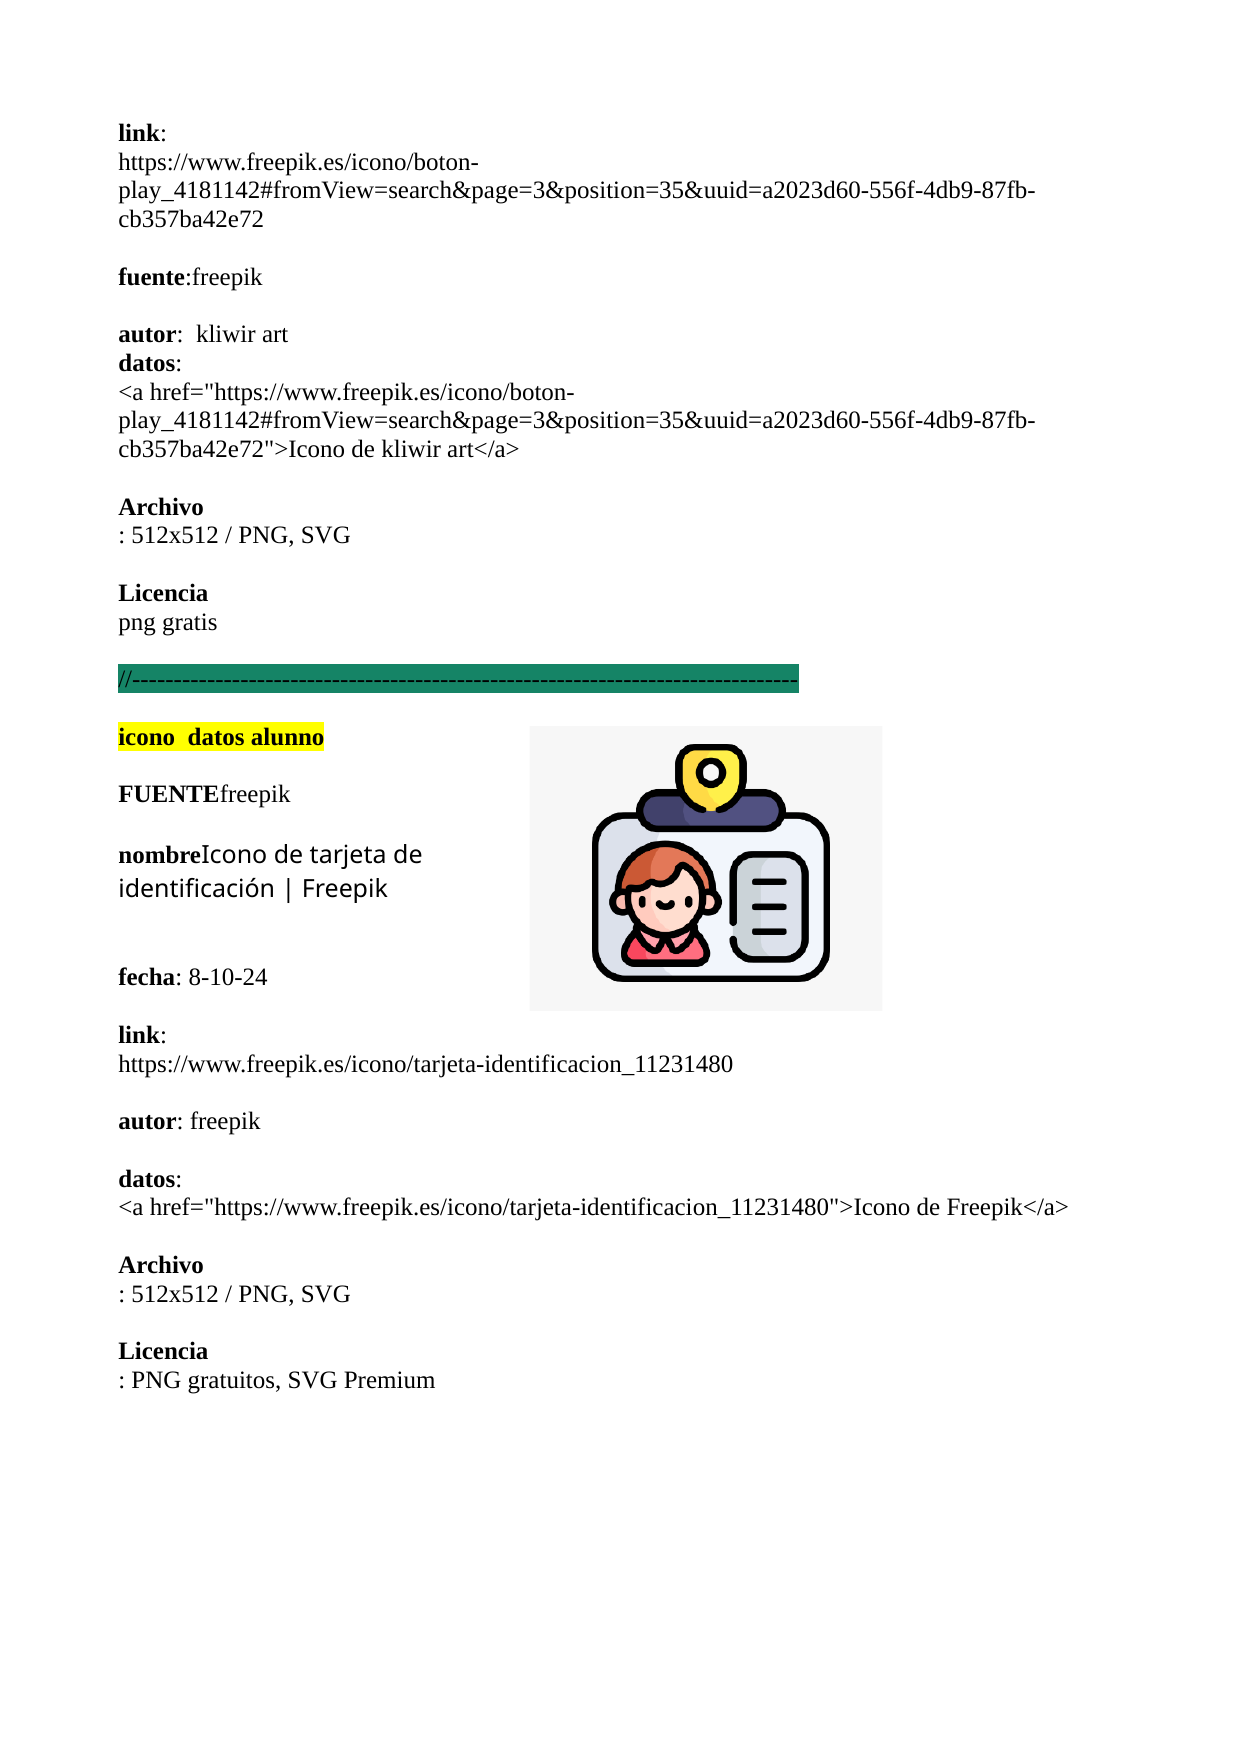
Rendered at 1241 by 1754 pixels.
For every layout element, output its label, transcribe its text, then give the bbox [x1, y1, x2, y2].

text autor: freepik [118, 1106, 1122, 1135]
text Archivo [118, 492, 1122, 521]
text Licencia [118, 1336, 1122, 1365]
text fuente:freepik [118, 262, 1122, 291]
text link: [118, 1020, 1122, 1049]
text nombreIcono de tarjeta de identificación | Freepik [118, 837, 529, 905]
text datos: [118, 1164, 1122, 1192]
text : 512x512 / PNG, SVG [118, 1279, 1122, 1307]
text : PNG gratuitos, SVG Premium [118, 1365, 1122, 1394]
text fecha: 8-10-24 [118, 962, 529, 991]
text [883, 837, 1122, 905]
text https://www.freepik.es/icono/boton-play_4181142#fromView=search&page=3&position=35&uuid=a2023d60-556f-4db9-87fb-cb357ba42e72 [118, 147, 1122, 233]
text Licencia [118, 578, 1122, 607]
text datos: [118, 348, 1122, 377]
text FUENTEfreepik [118, 779, 529, 808]
text : 512x512 / PNG, SVG [118, 521, 1122, 549]
text <a href="https://www.freepik.es/icono/tarjeta-identificacion_11231480">Icono de Freepik</a> [118, 1192, 1122, 1221]
picture [529, 726, 883, 1011]
text autor: kliwir art [118, 319, 1122, 348]
text <a href="https://www.freepik.es/icono/boton-play_4181142#fromView=search&page=3&position=35&uuid=a2023d60-556f-4db9-87fb-cb357ba42e72">Icono de kliwir art</a> [118, 377, 1122, 463]
text icono datos alunno [118, 722, 1122, 751]
text Archivo [118, 1250, 1122, 1279]
text [883, 962, 1122, 991]
text https://www.freepik.es/icono/tarjeta-identificacion_11231480 [118, 1049, 1122, 1077]
text link: [118, 118, 1122, 147]
text [883, 779, 1122, 808]
text png gratis [118, 607, 1122, 636]
text //-------------------------------------------------------------------------------- [118, 664, 1122, 693]
